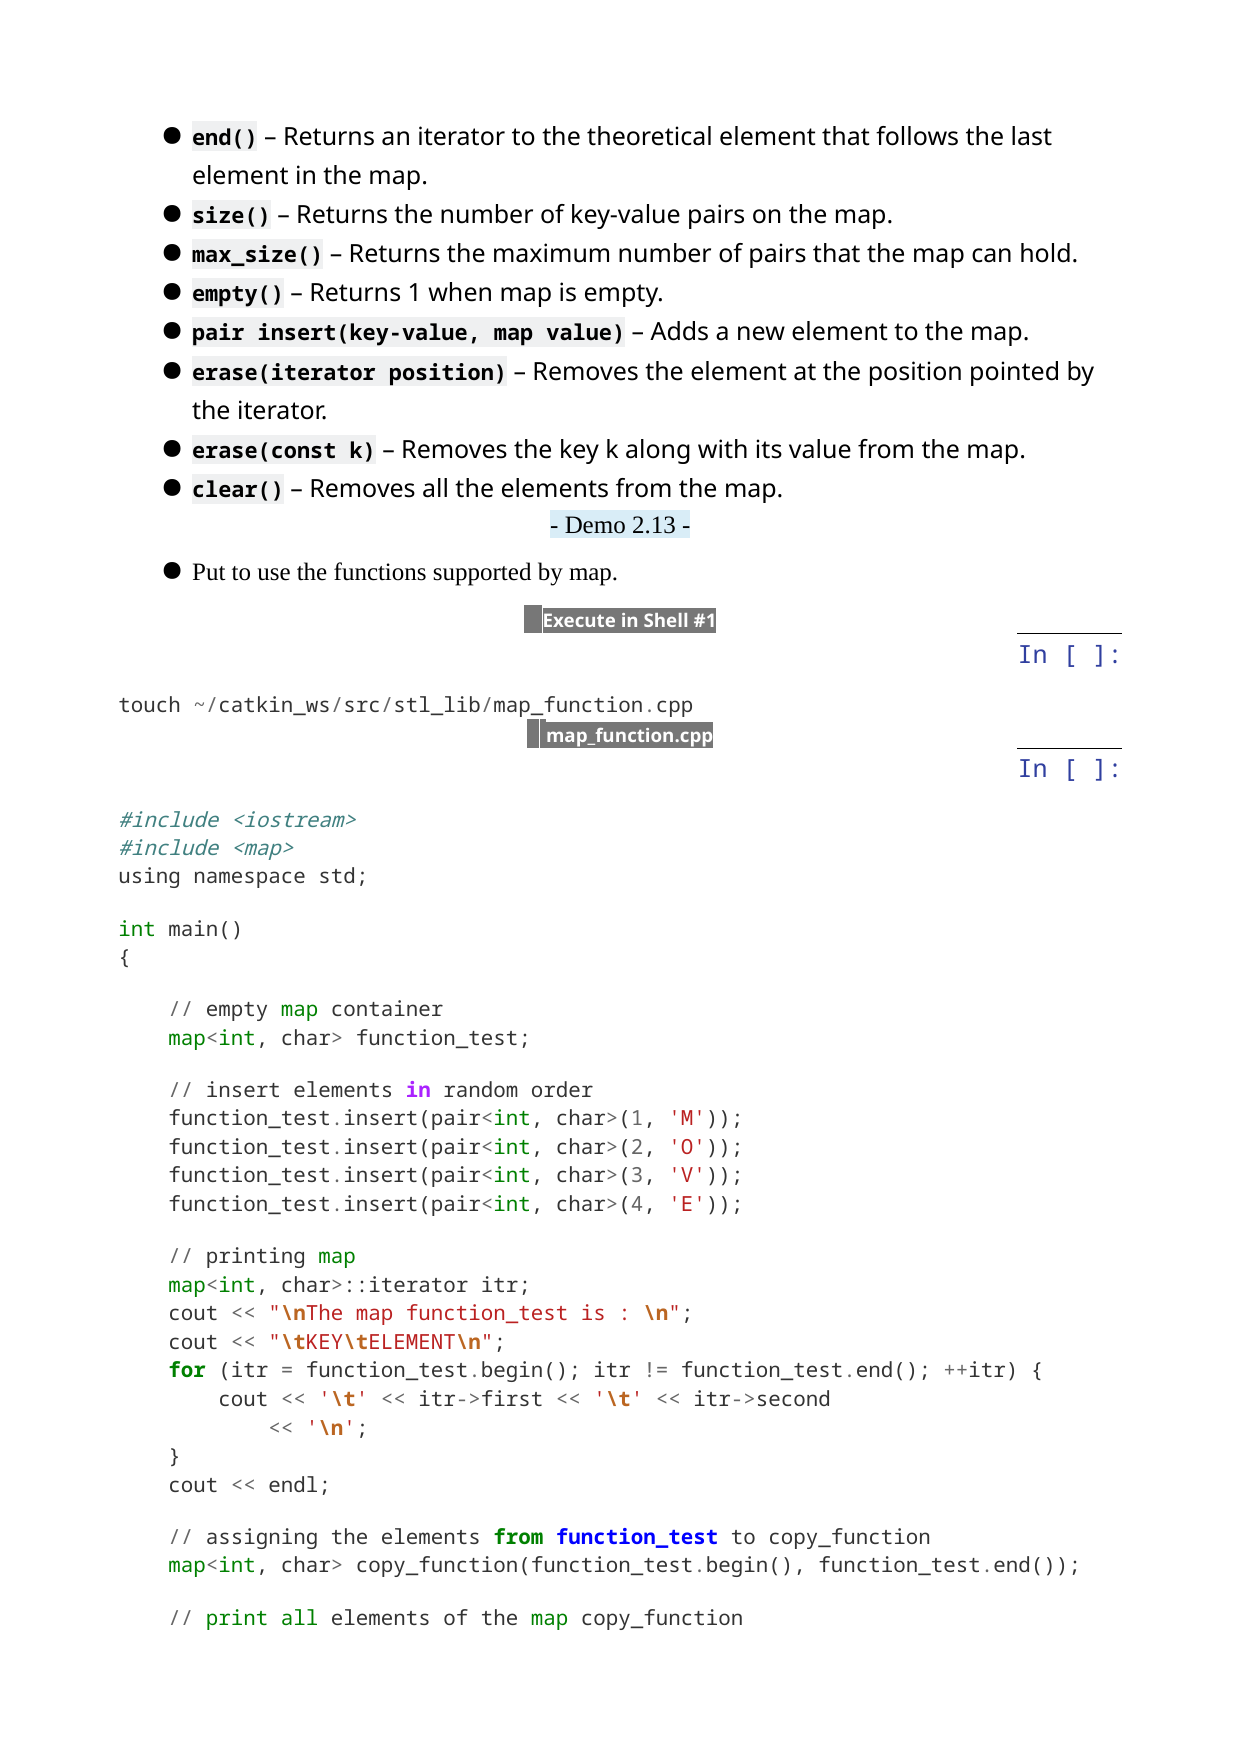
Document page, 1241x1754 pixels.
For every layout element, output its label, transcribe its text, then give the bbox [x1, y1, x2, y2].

list erase(iterator position) – Removes the element at the position pointed by the iterator. [162, 353, 1122, 426]
text In [ ]: [118, 748, 1122, 785]
text touch ~/catkin_ws/src/stl_lib/map_function.cpp [118, 690, 1122, 719]
text - Demo 2.13 - [118, 510, 1122, 538]
text cout << "\tKEY\tELEMENT\n"; [118, 1327, 1122, 1356]
text { [118, 942, 1122, 971]
text // assigning the elements from function_test to copy_function [118, 1522, 1122, 1550]
list end() – Returns an iterator to the theoretical element that follows the last element in the map. [162, 118, 1122, 191]
text #include <map> [118, 833, 1122, 862]
list pair insert(key-value, map value) – Adds a new element to the map. [162, 314, 1122, 348]
text Execute in Shell #1 [118, 604, 1122, 633]
text map_function.cpp [118, 719, 1122, 748]
text for (itr = function_test.begin(); itr != function_test.end(); ++itr) { [118, 1356, 1122, 1384]
text In [ ]: [118, 633, 1122, 670]
text cout << "\nThe map function_test is : \n"; [118, 1298, 1122, 1327]
text using namespace std; [118, 862, 1122, 890]
text map<int, char> copy_function(function_test.begin(), function_test.end()); [118, 1550, 1122, 1579]
list max_size() – Returns the maximum number of pairs that the map can hold. [162, 236, 1122, 270]
text } [118, 1441, 1122, 1470]
text // insert elements in random order [118, 1075, 1122, 1103]
text // empty map container [118, 994, 1122, 1023]
text function_test.insert(pair<int, char>(4, 'E')); [118, 1189, 1122, 1218]
list erase(const k) – Removes the key k along with its value from the map. [162, 431, 1122, 466]
text // printing map [118, 1241, 1122, 1270]
text cout << endl; [118, 1470, 1122, 1498]
text // print all elements of the map copy_function [118, 1603, 1122, 1631]
text #include <iostream> [118, 805, 1122, 833]
text function_test.insert(pair<int, char>(3, 'V')); [118, 1161, 1122, 1189]
text << '\n'; [118, 1413, 1122, 1441]
text map<int, char> function_test; [118, 1023, 1122, 1051]
text int main() [118, 914, 1122, 942]
list empty() – Returns 1 when map is empty. [162, 275, 1122, 309]
text map<int, char>::iterator itr; [118, 1270, 1122, 1298]
text function_test.insert(pair<int, char>(1, 'M')); [118, 1103, 1122, 1132]
list size() – Returns the number of key-value pairs on the map. [162, 196, 1122, 231]
list Put to use the functions supported by map. [162, 557, 1122, 586]
text function_test.insert(pair<int, char>(2, 'O')); [118, 1132, 1122, 1161]
list clear() – Removes all the elements from the map. [162, 471, 1122, 505]
text cout << '\t' << itr->first << '\t' << itr->second [118, 1384, 1122, 1413]
